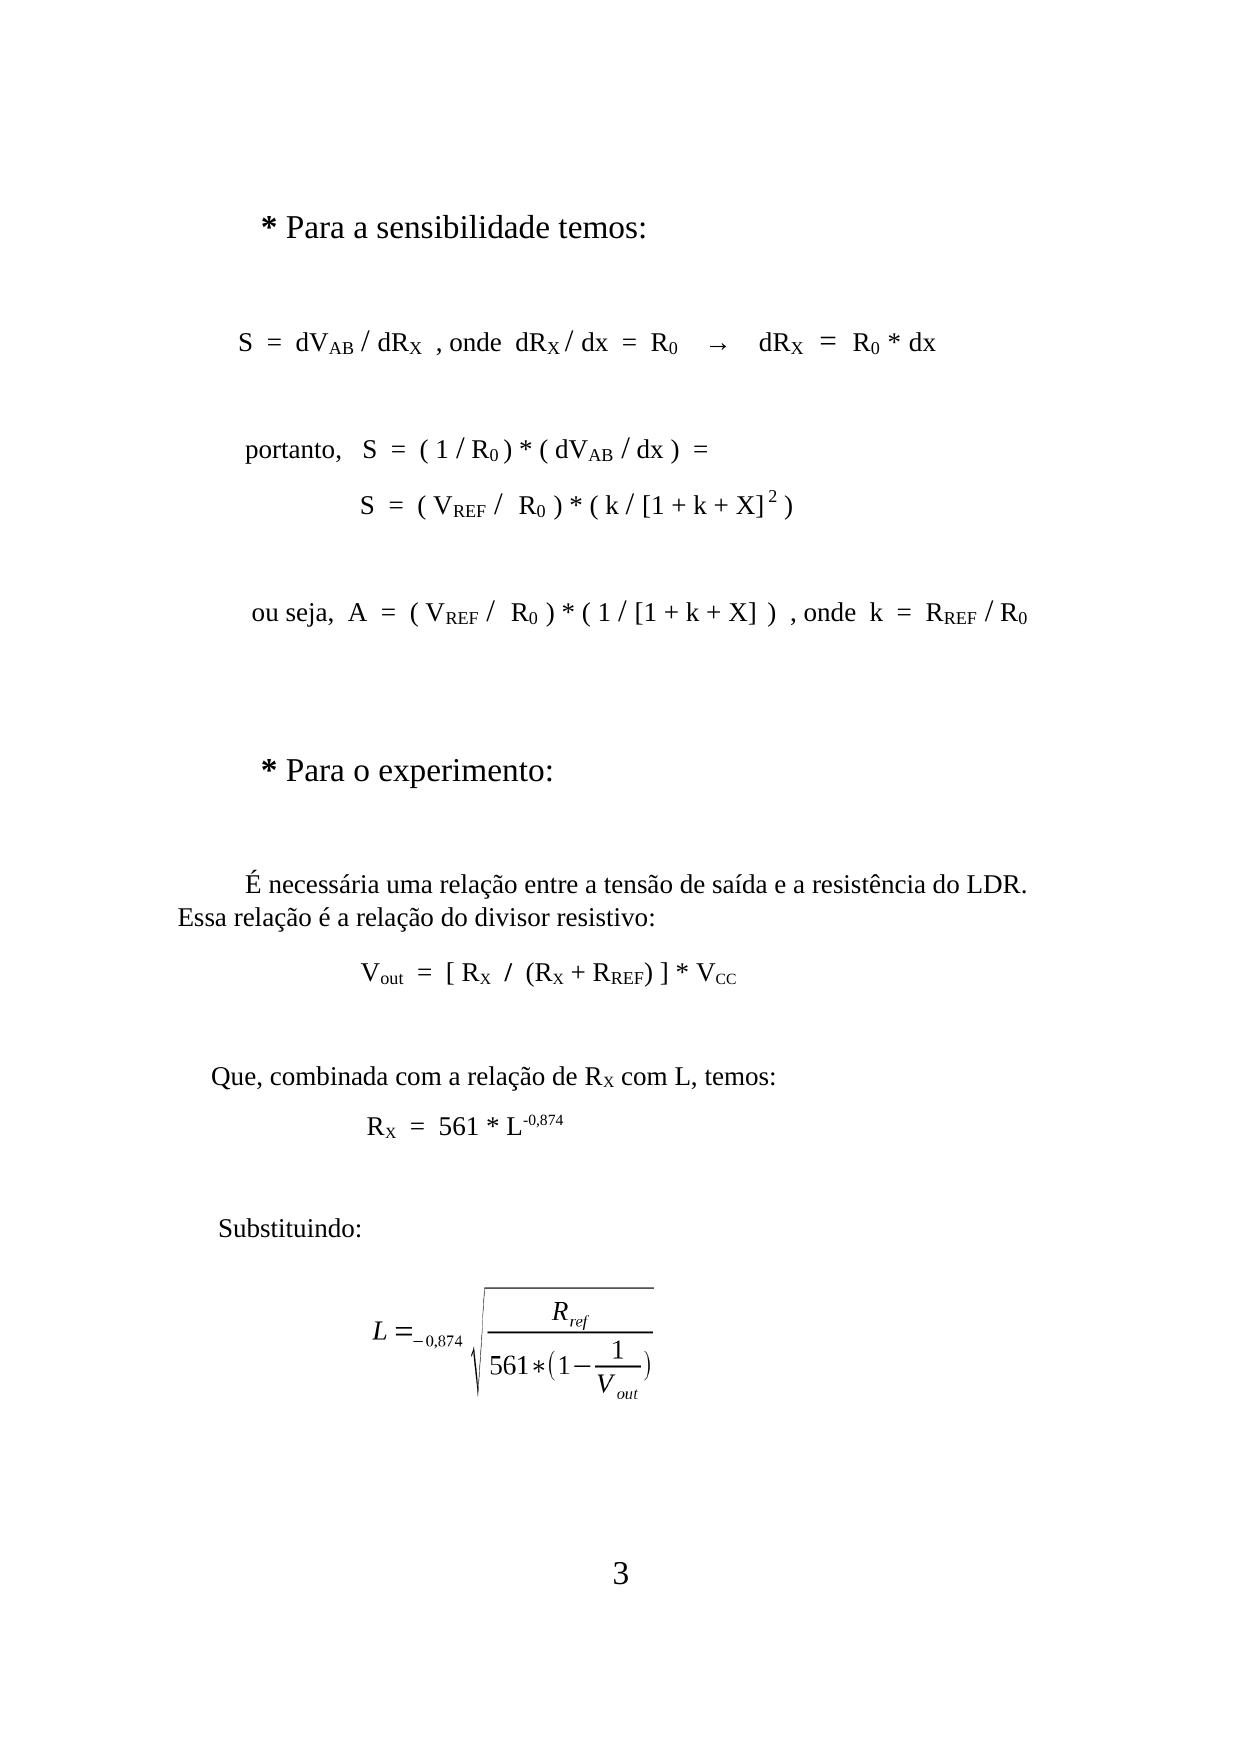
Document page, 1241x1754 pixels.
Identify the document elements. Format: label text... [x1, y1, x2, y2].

picture [352, 1266, 743, 1428]
text S = ( VREF / R0 ) * ( k / [1 + k + X] 2 ) [177, 485, 1064, 521]
text portanto, S = ( 1 / R0 ) * ( dVAB / dx ) = [177, 429, 1064, 465]
text S = dVAB / dRX , onde dRX / dx = R0 → dRX = R0 * dx [177, 322, 1064, 358]
text RX = 561 * L-0,874 [177, 1111, 1064, 1142]
text 3 [177, 1553, 1064, 1592]
text Substituindo: [177, 1212, 1064, 1243]
text ou seja, A = ( VREF / R0 ) * ( 1 / [1 + k + X] ) , onde k = RREF / R0 [177, 592, 1064, 628]
text * Para a sensibilidade temos: [177, 207, 1064, 246]
text * Para o experimento: [177, 751, 1064, 789]
list Vout = [ RX / (RX + RREF) ] * VCC [215, 952, 1064, 988]
text Que, combinada com a relação de RX com L, temos: [177, 1059, 1064, 1091]
text É necessária uma relação entre a tensão de saída e a resistência do LDR. Essa relação é a relação do divisor resistivo: [177, 868, 1064, 933]
